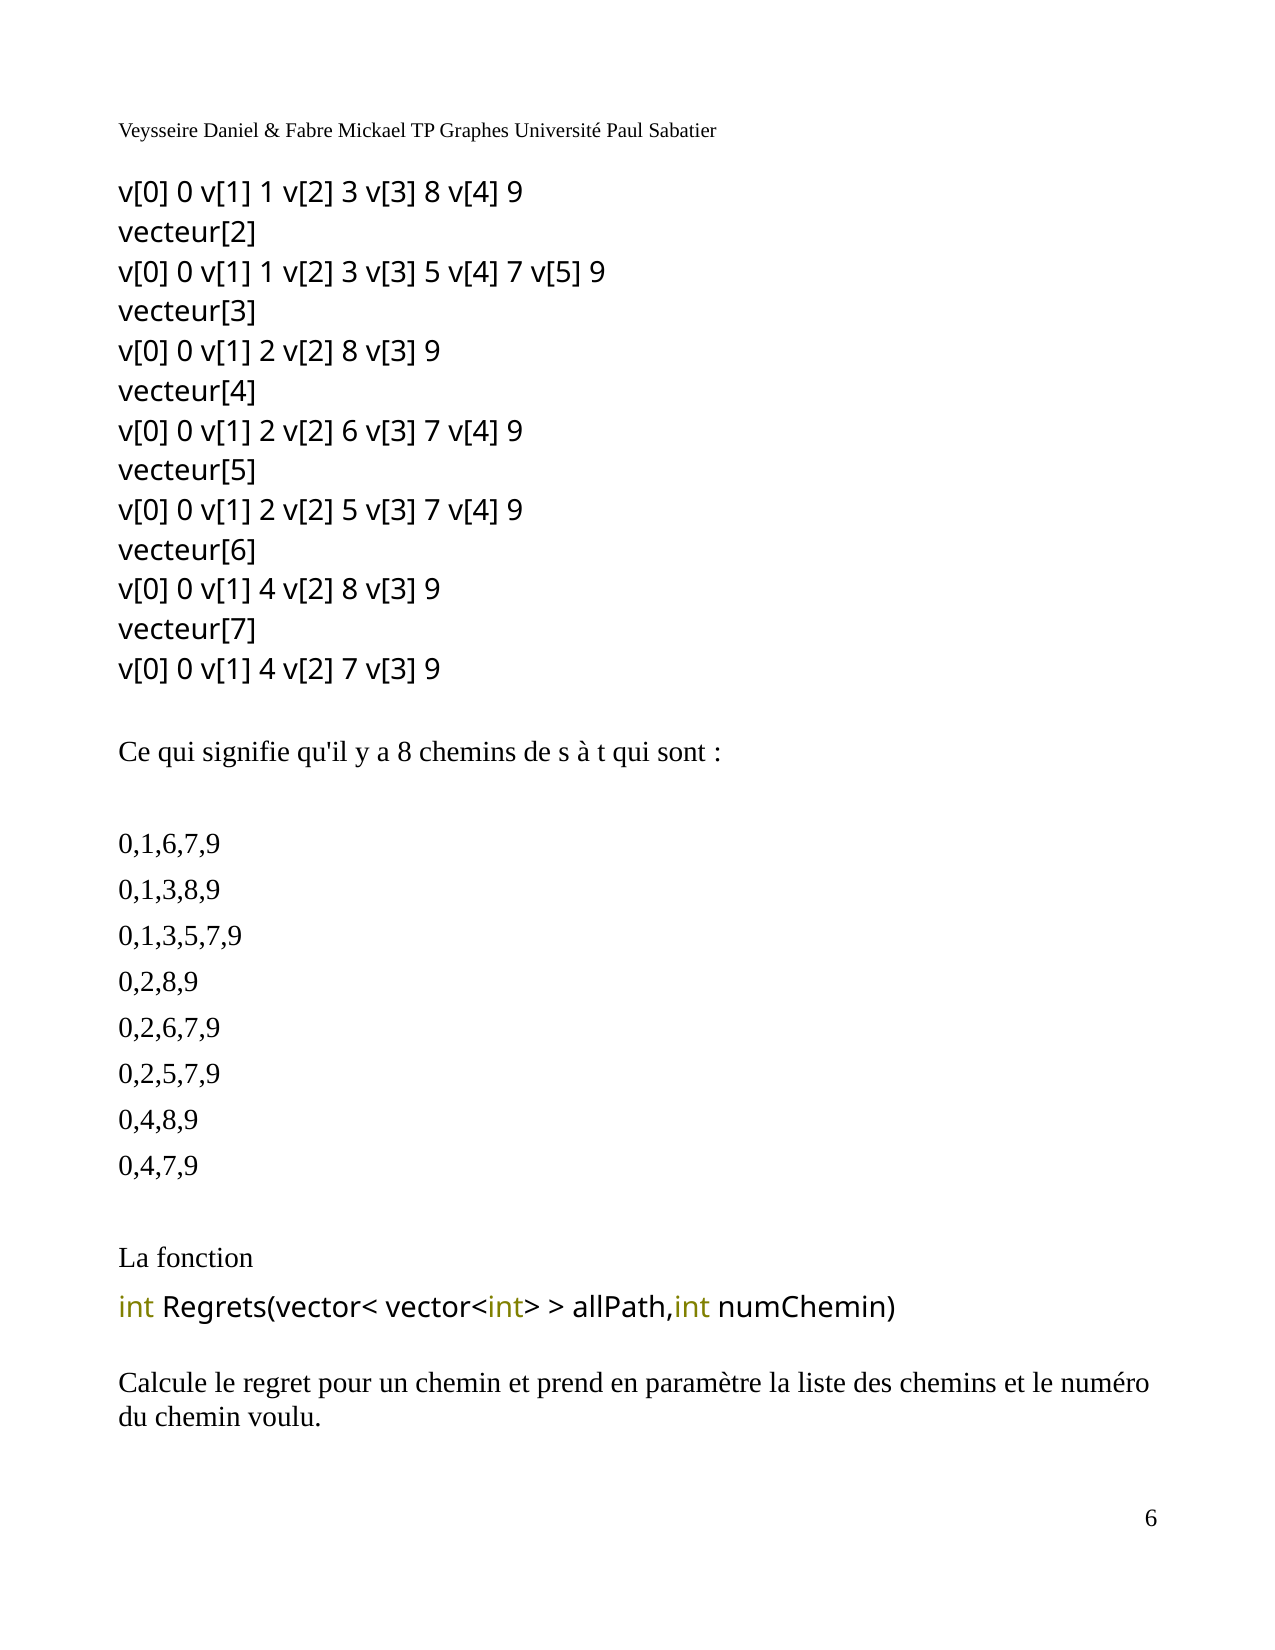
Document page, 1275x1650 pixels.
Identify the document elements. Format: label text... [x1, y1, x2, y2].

text v[0] 0 v[1] 4 v[2] 8 v[3] 9 [118, 568, 1157, 608]
text v[0] 0 v[1] 2 v[2] 8 v[3] 9 [118, 330, 1157, 370]
text vecteur[7] [118, 608, 1157, 648]
text 0,4,8,9 [118, 1102, 1157, 1136]
text v[0] 0 v[1] 2 v[2] 5 v[3] 7 v[4] 9 [118, 489, 1157, 529]
text 0,1,3,5,7,9 [118, 918, 1157, 951]
text vecteur[4] [118, 370, 1157, 410]
text Calcule le regret pour un chemin et prend en paramètre la liste des chemins et le numéro du chemin voulu. [118, 1366, 1157, 1433]
text vecteur[5] [118, 449, 1157, 489]
text Ce qui signifie qu'il y a 8 chemins de s à t qui sont : [118, 734, 1157, 767]
text 0,4,7,9 [118, 1148, 1157, 1182]
text v[0] 0 v[1] 1 v[2] 3 v[3] 5 v[4] 7 v[5] 9 [118, 251, 1157, 291]
text vecteur[6] [118, 529, 1157, 568]
text vecteur[3] [118, 291, 1157, 330]
text 0,2,6,7,9 [118, 1010, 1157, 1043]
text 0,2,8,9 [118, 964, 1157, 997]
text vecteur[2] [118, 211, 1157, 251]
text v[0] 0 v[1] 4 v[2] 7 v[3] 9 [118, 648, 1157, 688]
text 0,1,3,8,9 [118, 872, 1157, 905]
text v[0] 0 v[1] 1 v[2] 3 v[3] 8 v[4] 9 [118, 172, 1157, 211]
text v[0] 0 v[1] 2 v[2] 6 v[3] 7 v[4] 9 [118, 410, 1157, 449]
text int Regrets(vector< vector<int> > allPath,int numChemin) [118, 1286, 1157, 1326]
text 0,2,5,7,9 [118, 1056, 1157, 1089]
text 0,1,6,7,9 [118, 826, 1157, 859]
text La fonction [118, 1240, 1157, 1274]
